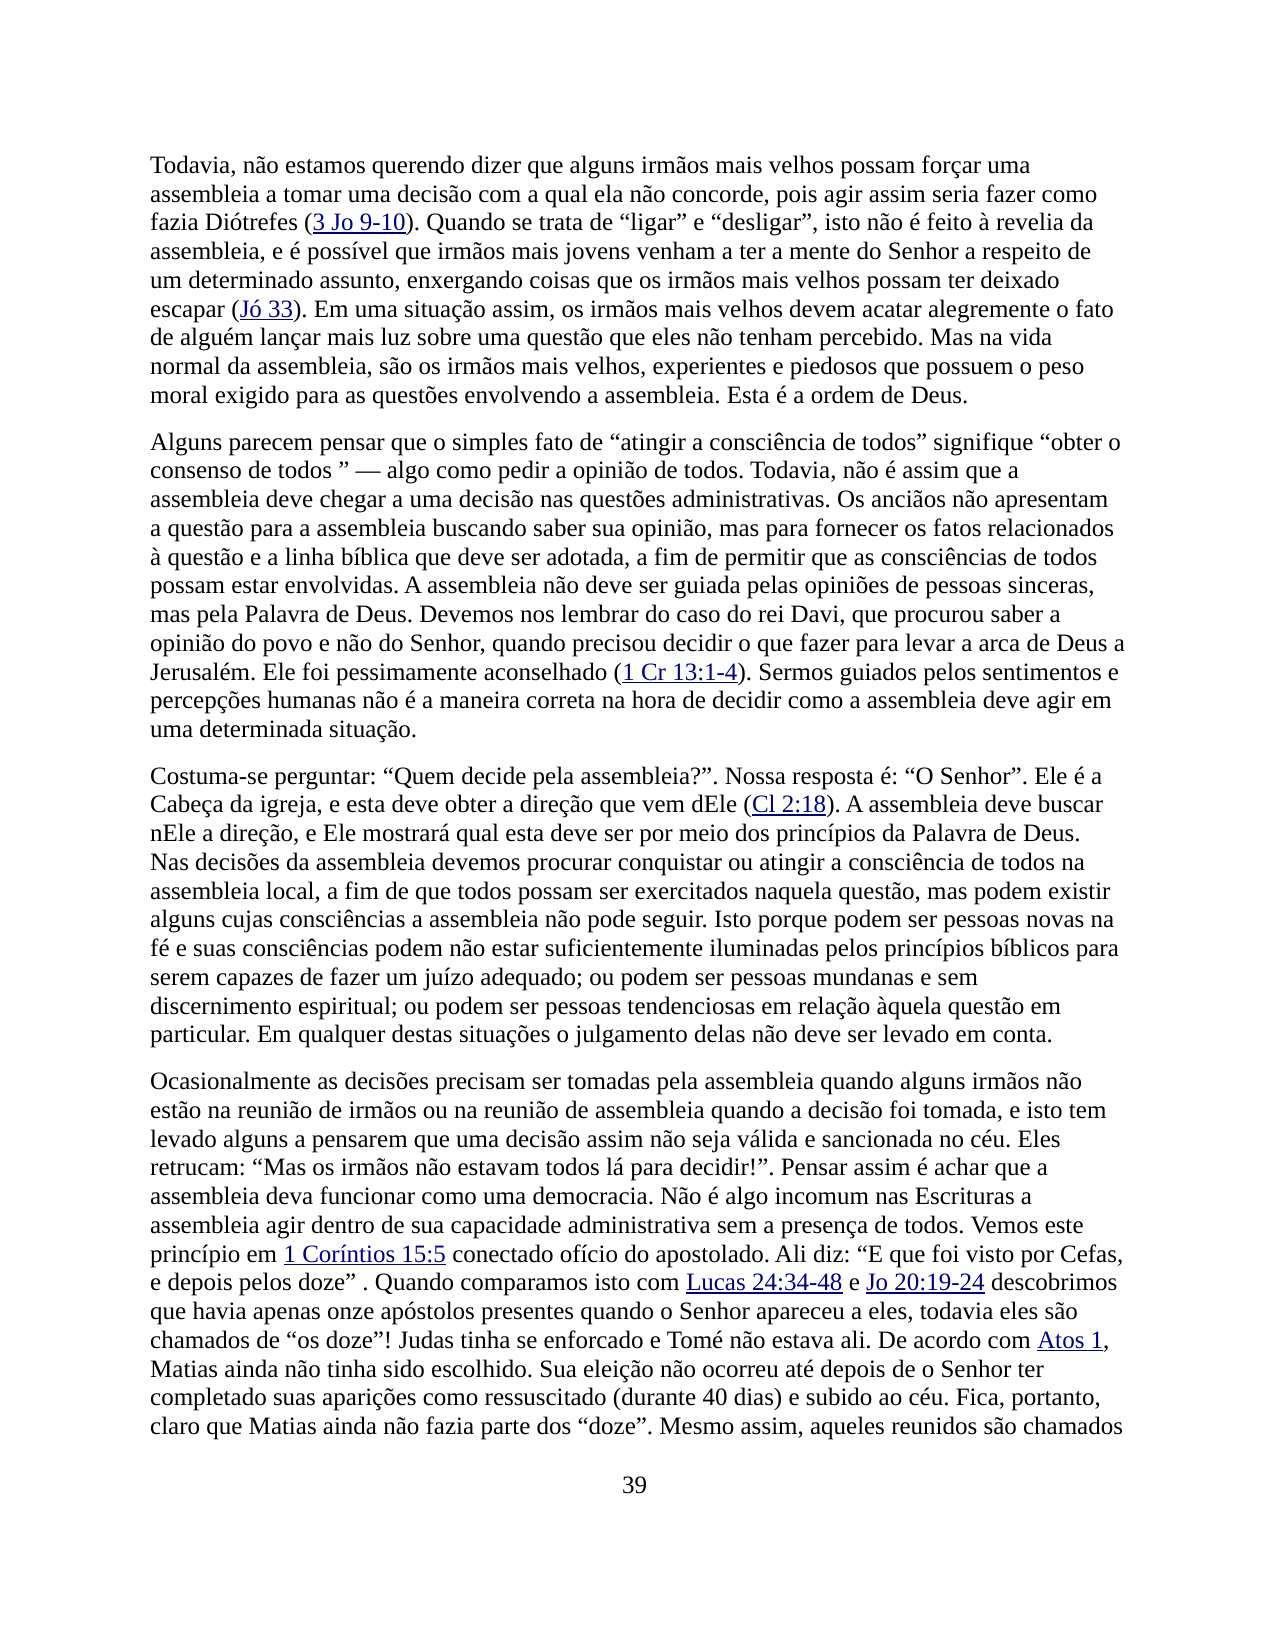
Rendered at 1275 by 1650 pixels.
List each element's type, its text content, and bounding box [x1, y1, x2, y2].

text Ocasionalmente as decisões precisam ser tomadas pela assembleia quando alguns irmãos não estão na reunião de irmãos ou na reunião de assembleia quando a decisão foi tomada, e isto tem levado alguns a pensarem que uma decisão assim não seja válida e sancionada no céu. Eles retrucam: “Mas os irmãos não estavam todos lá para decidir!”. Pensar assim é achar que a assembleia deva funcionar como uma democracia. Não é algo incomum nas Escrituras a assembleia agir dentro de sua capacidade administrativa sem a presença de todos. Vemos este princípio em 1 Coríntios 15:5 conectado ofício do apostolado. Ali diz: “E que foi visto por Cefas, e depois pelos doze” . Quando comparamos isto com Lucas 24:34-48 e Jo 20:19-24 descobrimos que havia apenas onze apóstolos presentes quando o Senhor apareceu a eles, todavia eles são chamados de “os doze”! Judas tinha se enforcado e Tomé não estava ali. De acordo com Atos 1, Matias ainda não tinha sido escolhido. Sua eleição não ocorreu até depois de o Senhor ter completado suas aparições como ressuscitado (durante 40 dias) e subido ao céu. Fica, portanto, claro que Matias ainda não fazia parte dos “doze”. Mesmo assim, aqueles reunidos são chamados [150, 1066, 1125, 1440]
text Costuma-se perguntar: “Quem decide pela assembleia?”. Nossa resposta é: “O Senhor”. Ele é a Cabeça da igreja, e esta deve obter a direção que vem dEle (Cl 2:18). A assembleia deve buscar nEle a direção, e Ele mostrará qual esta deve ser por meio dos princípios da Palavra de Deus. Nas decisões da assembleia devemos procurar conquistar ou atingir a consciência de todos na assembleia local, a fim de que todos possam ser exercitados naquela questão, mas podem existir alguns cujas consciências a assembleia não pode seguir. Isto porque podem ser pessoas novas na fé e suas consciências podem não estar suficientemente iluminadas pelos princípios bíblicos para serem capazes de fazer um juízo adequado; ou podem ser pessoas mundanas e sem discernimento espiritual; ou podem ser pessoas tendenciosas em relação àquela questão em particular. Em qualquer destas situações o julgamento delas não deve ser levado em conta. [150, 761, 1125, 1048]
text Todavia, não estamos querendo dizer que alguns irmãos mais velhos possam forçar uma assembleia a tomar uma decisão com a qual ela não concorde, pois agir assim seria fazer como fazia Diótrefes (3 Jo 9-10). Quando se trata de “ligar” e “desligar”, isto não é feito à revelia da assembleia, e é possível que irmãos mais jovens venham a ter a mente do Senhor a respeito de um determinado assunto, enxergando coisas que os irmãos mais velhos possam ter deixado escapar (Jó 33). Em uma situação assim, os irmãos mais velhos devem acatar alegremente o fato de alguém lançar mais luz sobre uma questão que eles não tenham percebido. Mas na vida normal da assembleia, são os irmãos mais velhos, experientes e piedosos que possuem o peso moral exigido para as questões envolvendo a assembleia. Esta é a ordem de Deus. [150, 150, 1125, 409]
text Alguns parecem pensar que o simples fato de “atingir a consciência de todos” signifique “obter o consenso de todos ” — algo como pedir a opinião de todos. Todavia, não é assim que a assembleia deve chegar a uma decisão nas questões administrativas. Os anciãos não apresentam a questão para a assembleia buscando saber sua opinião, mas para fornecer os fatos relacionados à questão e a linha bíblica que deve ser adotada, a fim de permitir que as consciências de todos possam estar envolvidas. A assembleia não deve ser guiada pelas opiniões de pessoas sinceras, mas pela Palavra de Deus. Devemos nos lembrar do caso do rei Davi, que procurou saber a opinião do povo e não do Senhor, quando precisou decidir o que fazer para levar a arca de Deus a Jerusalém. Ele foi pessimamente aconselhado (1 Cr 13:1-4). Sermos guiados pelos sentimentos e percepções humanas não é a maneira correta na hora de decidir como a assembleia deve agir em uma determinada situação. [150, 427, 1125, 743]
